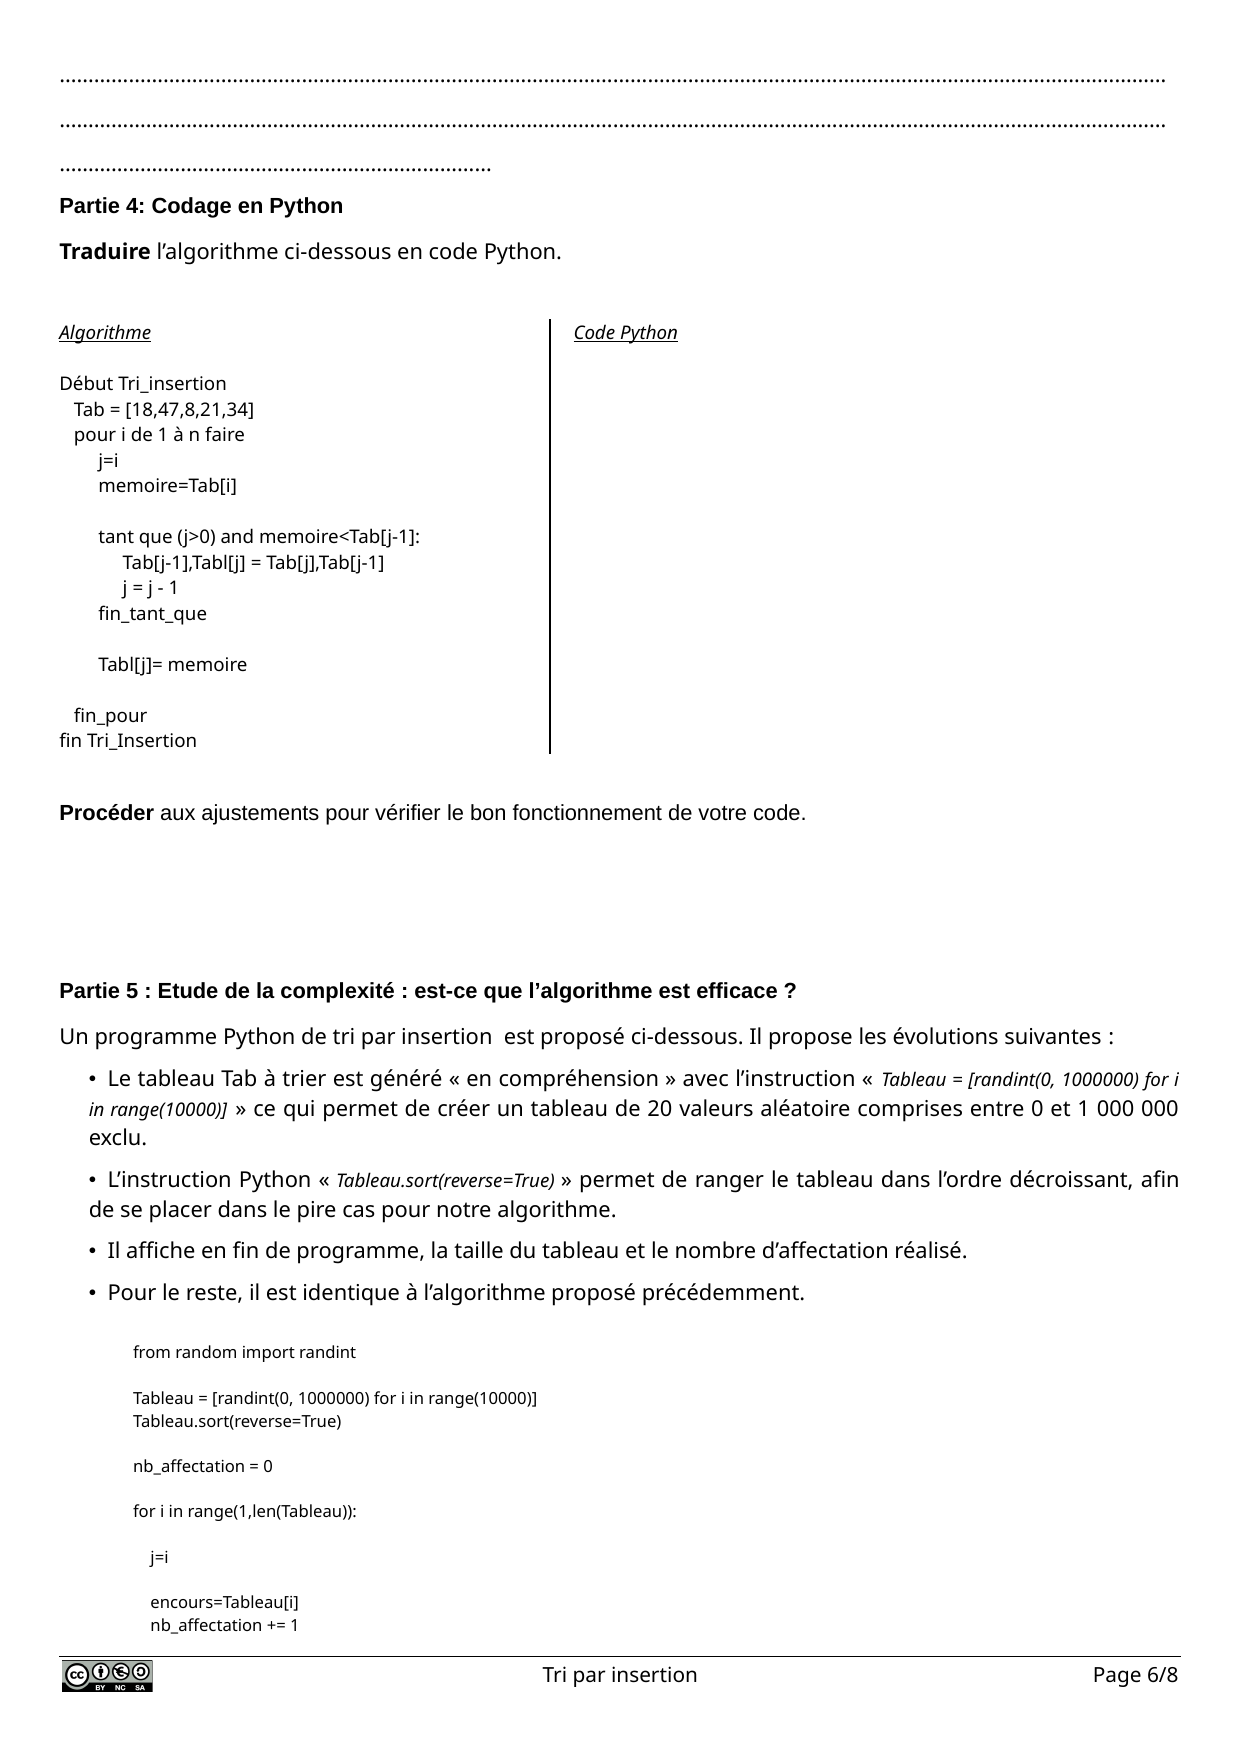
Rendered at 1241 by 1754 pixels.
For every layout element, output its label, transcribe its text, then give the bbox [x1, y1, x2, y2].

text Procéder aux ajustements pour vérifier le bon fonctionnement de votre code. [59, 800, 1181, 825]
list L’instruction Python « Tableau.sort(reverse=True) » permet de ranger le tableau dans l’ordre décroissant, afin de se placer dans le pire cas pour notre algorithme. [88, 1164, 1181, 1223]
text from random import randint [133, 1341, 1181, 1364]
text Algorithme [59, 319, 526, 345]
text pour i de 1 à n faire [59, 421, 526, 447]
text fin Tri_Insertion [59, 728, 526, 753]
text Partie 5 : Etude de la complexité : est-ce que l’algorithme est efficace ? [59, 978, 1181, 1003]
text for i in range(1,len(Tableau)): [133, 1500, 1181, 1523]
text Code Python [573, 319, 1181, 345]
text Traduire l’algorithme ci-dessous en code Python. [59, 236, 1181, 266]
list Il affiche en fin de programme, la taille du tableau et le nombre d’affectation réalisé. [88, 1235, 1181, 1265]
picture [62, 1660, 153, 1692]
text Tab[j-1],Tabl[j] = Tab[j],Tab[j-1] [59, 549, 526, 574]
text Tab = [18,47,8,21,34] [59, 396, 526, 421]
text Partie 4: Codage en Python [59, 193, 1181, 218]
text nb_affectation = 0 [133, 1455, 1181, 1477]
text nb_affectation += 1 [133, 1614, 1181, 1636]
text fin_pour [59, 702, 526, 728]
text fin_tant_que [59, 600, 526, 626]
text tant que (j>0) and memoire<Tab[j-1]: [59, 523, 526, 549]
text Tabl[j]= memoire [59, 651, 526, 677]
text j=i [133, 1546, 1181, 1568]
text Tableau.sort(reverse=True) [133, 1409, 1181, 1432]
list Le tableau Tab à trier est généré « en compréhension » avec l’instruction « Tableau = [randint(0, 1000000) for i in range(10000)] » ce qui permet de créer un tableau de 20 valeurs aléatoire comprises entre 0 et 1 000 000 exclu. [88, 1063, 1181, 1152]
text ……………………………………………………………………………………………………………………………………………………………………………………………………………………………………………………………………………………………………………………………………………………………………………………………………………………… [59, 59, 1181, 178]
text Début Tri_insertion [59, 370, 526, 396]
text memoire=Tab[i] [59, 472, 526, 498]
text j=i [59, 447, 526, 472]
text Un programme Python de tri par insertion est proposé ci-dessous. Il propose les évolutions suivantes : [59, 1021, 1181, 1051]
text j = j - 1 [59, 574, 526, 600]
list Pour le reste, il est identique à l’algorithme proposé précédemment. [88, 1277, 1181, 1307]
text Tableau = [randint(0, 1000000) for i in range(10000)] [133, 1387, 1181, 1409]
text encours=Tableau[i] [133, 1591, 1181, 1614]
